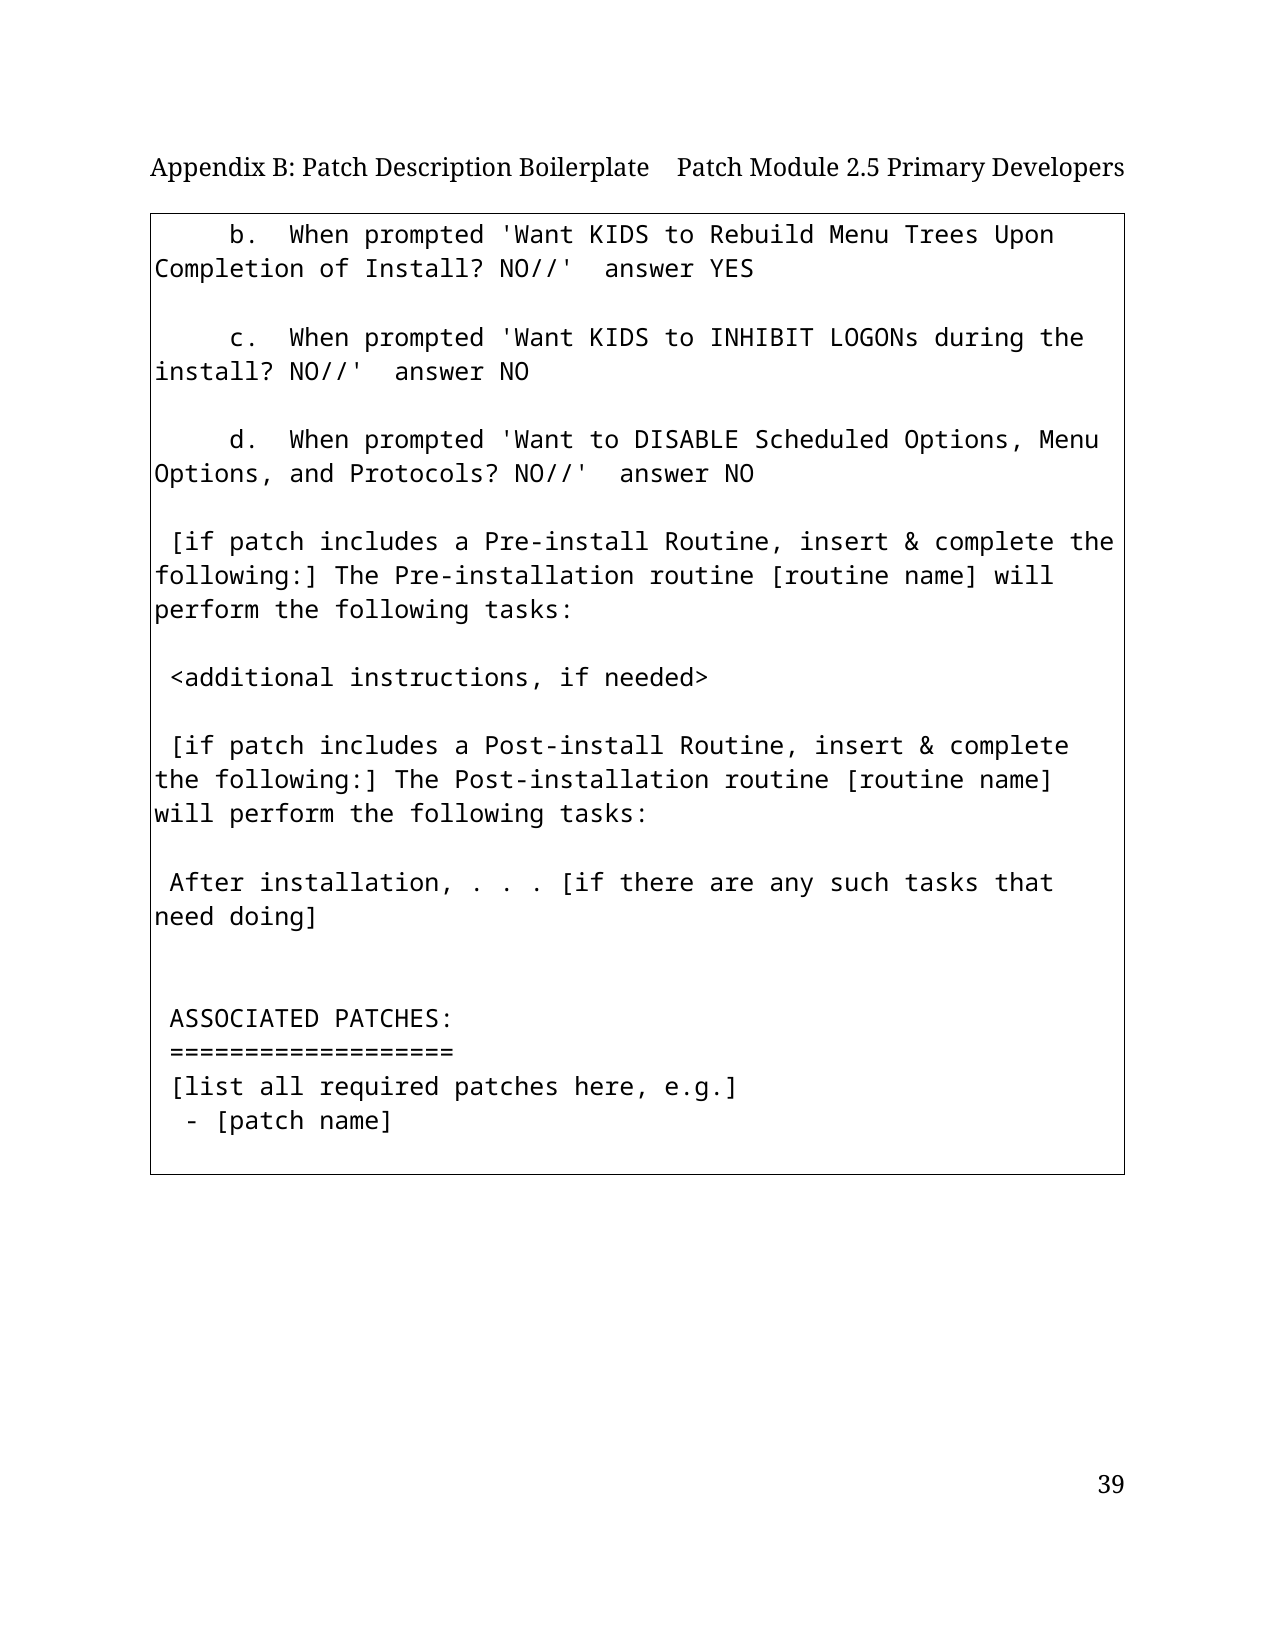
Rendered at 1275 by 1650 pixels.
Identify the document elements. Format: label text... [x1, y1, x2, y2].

text - [patch name] [151, 1098, 1124, 1137]
text c. When prompted 'Want KIDS to INHIBIT LOGONs during the install? NO//' answer NO [151, 315, 1124, 387]
text d. When prompted 'Want to DISABLE Scheduled Options, Menu Options, and Protocols? NO//' answer NO [151, 417, 1124, 489]
text <additional instructions, if needed> [151, 656, 1124, 694]
text [if patch includes a Post-install Routine, insert & complete the following:] The Post-installation routine [routine name] will perform the following tasks: [151, 724, 1124, 830]
text =================== [151, 1030, 1124, 1064]
text ASSOCIATED PATCHES: [151, 996, 1124, 1030]
text After installation, . . . [if there are any such tasks that need doing] [151, 860, 1124, 932]
text [list all required patches here, e.g.] [151, 1064, 1124, 1098]
text [if patch includes a Pre-install Routine, insert & complete the following:] The Pre-installation routine [routine name] will perform the following tasks: [151, 519, 1124, 626]
text b. When prompted 'Want KIDS to Rebuild Menu Trees Upon Completion of Install? NO//' answer YES [151, 214, 1124, 285]
